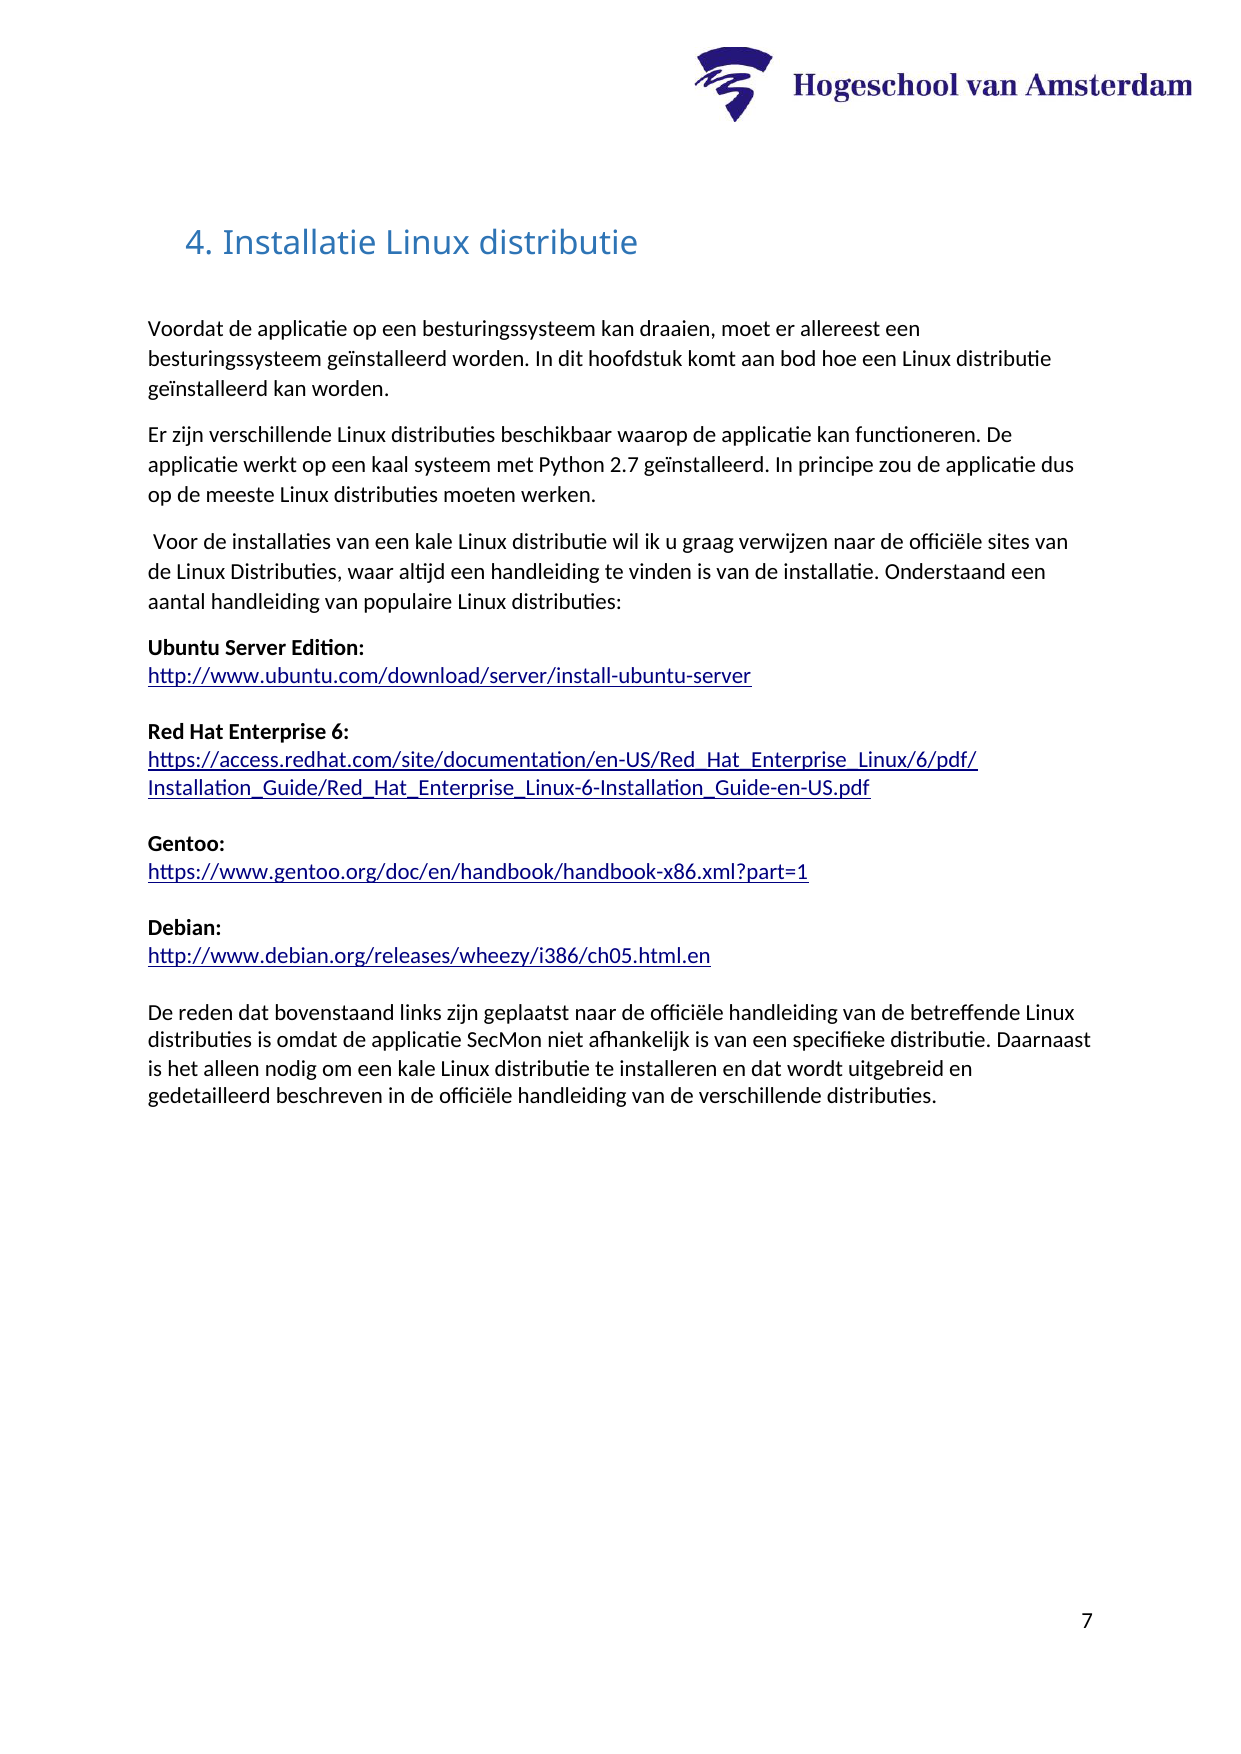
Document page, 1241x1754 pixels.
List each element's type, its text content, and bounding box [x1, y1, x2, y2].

text https://access.redhat.com/site/documentation/en-US/Red_Hat_Enterprise_Linux/6/pdf/Installation_Guide/Red_Hat_Enterprise_Linux-6-Installation_Guide-en-US.pdf [148, 745, 1093, 801]
text Ubuntu Server Edition: [148, 633, 1093, 661]
text Er zijn verschillende Linux distributies beschikbaar waarop de applicatie kan functioneren. De applicatie werkt op een kaal systeem met Python 2.7 geïnstalleerd. In principe zou de applicatie dus op de meeste Linux distributies moeten werken. [148, 421, 1093, 508]
text De reden dat bovenstaand links zijn geplaatst naar de officiële handleiding van de betreffende Linux distributies is omdat de applicatie SecMon niet afhankelijk is van een specifieke distributie. Daarnaast is het alleen nodig om een kale Linux distributie te installeren en dat wordt uitgebreid en gedetailleerd beschreven in de officiële handleiding van de verschillende distributies. [148, 998, 1093, 1110]
text Voor de installaties van een kale Linux distributie wil ik u graag verwijzen naar de officiële sites van de Linux Distributies, waar altijd een handleiding te vinden is van de installatie. Onderstaand een aantal handleiding van populaire Linux distributies: [148, 527, 1093, 615]
text Voordat de applicatie op een besturingssysteem kan draaien, moet er allereest een besturingssysteem geïnstalleerd worden. In dit hoofdstuk komt aan bod hoe een Linux distributie geïnstalleerd kan worden. [148, 314, 1093, 402]
text Debian: [148, 913, 1093, 942]
text Red Hat Enterprise 6: [148, 717, 1093, 745]
list Installatie Linux distributie [185, 219, 1093, 264]
text Gentoo: [148, 829, 1093, 857]
text http://www.debian.org/releases/wheezy/i386/ch05.html.en [148, 942, 1093, 969]
text http://www.ubuntu.com/download/server/install-ubuntu-server [148, 661, 1093, 717]
text https://www.gentoo.org/doc/en/handbook/handbook-x86.xml?part=1 [148, 857, 1093, 886]
